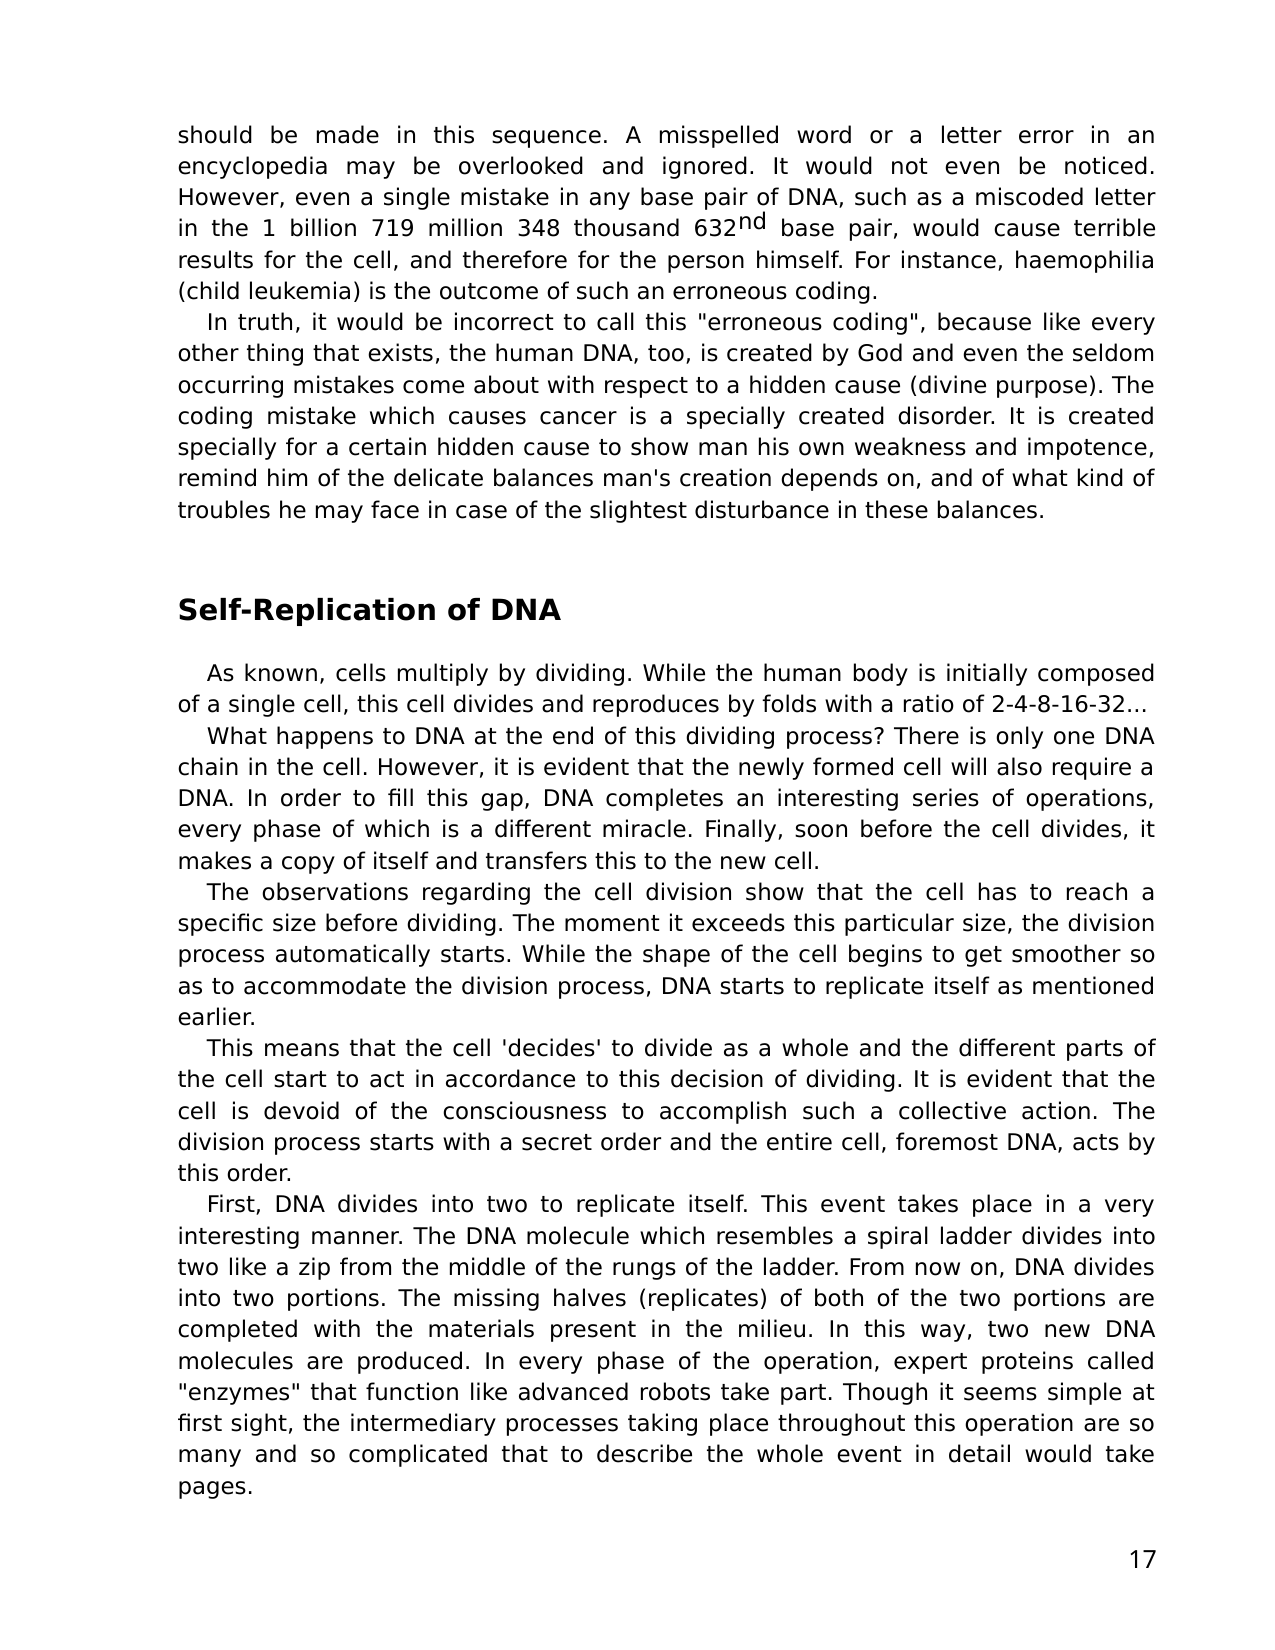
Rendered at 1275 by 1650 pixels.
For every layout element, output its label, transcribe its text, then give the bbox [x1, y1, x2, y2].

text This means that the cell 'decides' to divide as a whole and the different parts of the cell start to act in accordance to this decision of dividing. It is evident that the cell is devoid of the consciousness to accomplish such a collective action. The division process starts with a secret order and the entire cell, foremost DNA, acts by this order. [177, 1032, 1157, 1188]
text What happens to DNA at the end of this dividing process? There is only one DNA chain in the cell. However, it is evident that the newly formed cell will also require a DNA. In order to fill this gap, DNA completes an interesting series of operations, every phase of which is a different miracle. Finally, soon before the cell divides, it makes a copy of itself and transfers this to the new cell. [177, 719, 1157, 875]
text In truth, it would be incorrect to call this "erroneous coding", because like every other thing that exists, the human DNA, too, is created by God and even the seldom occurring mistakes come about with respect to a hidden cause (divine purpose). The coding mistake which causes cancer is a specially created disorder. It is created specially for a certain hidden cause to show man his own weakness and impotence, remind him of the delicate balances man's creation depends on, and of what kind of troubles he may face in case of the slightest disturbance in these balances. [177, 306, 1157, 524]
text As known, cells multiply by dividing. While the human body is initially composed of a single cell, this cell divides and reproduces by folds with a ratio of 2-4-8-16-32... [177, 657, 1157, 719]
text The observations regarding the cell division show that the cell has to reach a specific size before dividing. The moment it exceeds this particular size, the division process automatically starts. While the shape of the cell begins to get smoother so as to accommodate the division process, DNA starts to replicate itself as mentioned earlier. [177, 875, 1157, 1032]
text First, DNA divides into two to replicate itself. This event takes place in a very interesting manner. The DNA molecule which resembles a spiral ladder divides into two like a zip from the middle of the rungs of the ladder. From now on, DNA divides into two portions. The missing halves (replicates) of both of the two portions are completed with the materials present in the milieu. In this way, two new DNA molecules are produced. In every phase of the operation, expert proteins called "enzymes" that function like advanced robots take part. Though it seems simple at first sight, the intermediary processes taking place throughout this operation are so many and so complicated that to describe the whole event in detail would take pages. [177, 1188, 1157, 1500]
subtitle Self-Replication of DNA [177, 593, 1157, 627]
text should be made in this sequence. A misspelled word or a letter error in an encyclopedia may be overlooked and ignored. It would not even be noticed. However, even a single mistake in any base pair of DNA, such as a miscoded letter in the 1 billion 719 million 348 thousand 632nd base pair, would cause terrible results for the cell, and therefore for the person himself. For instance, haemophilia (child leukemia) is the outcome of such an erroneous coding. [177, 118, 1157, 306]
